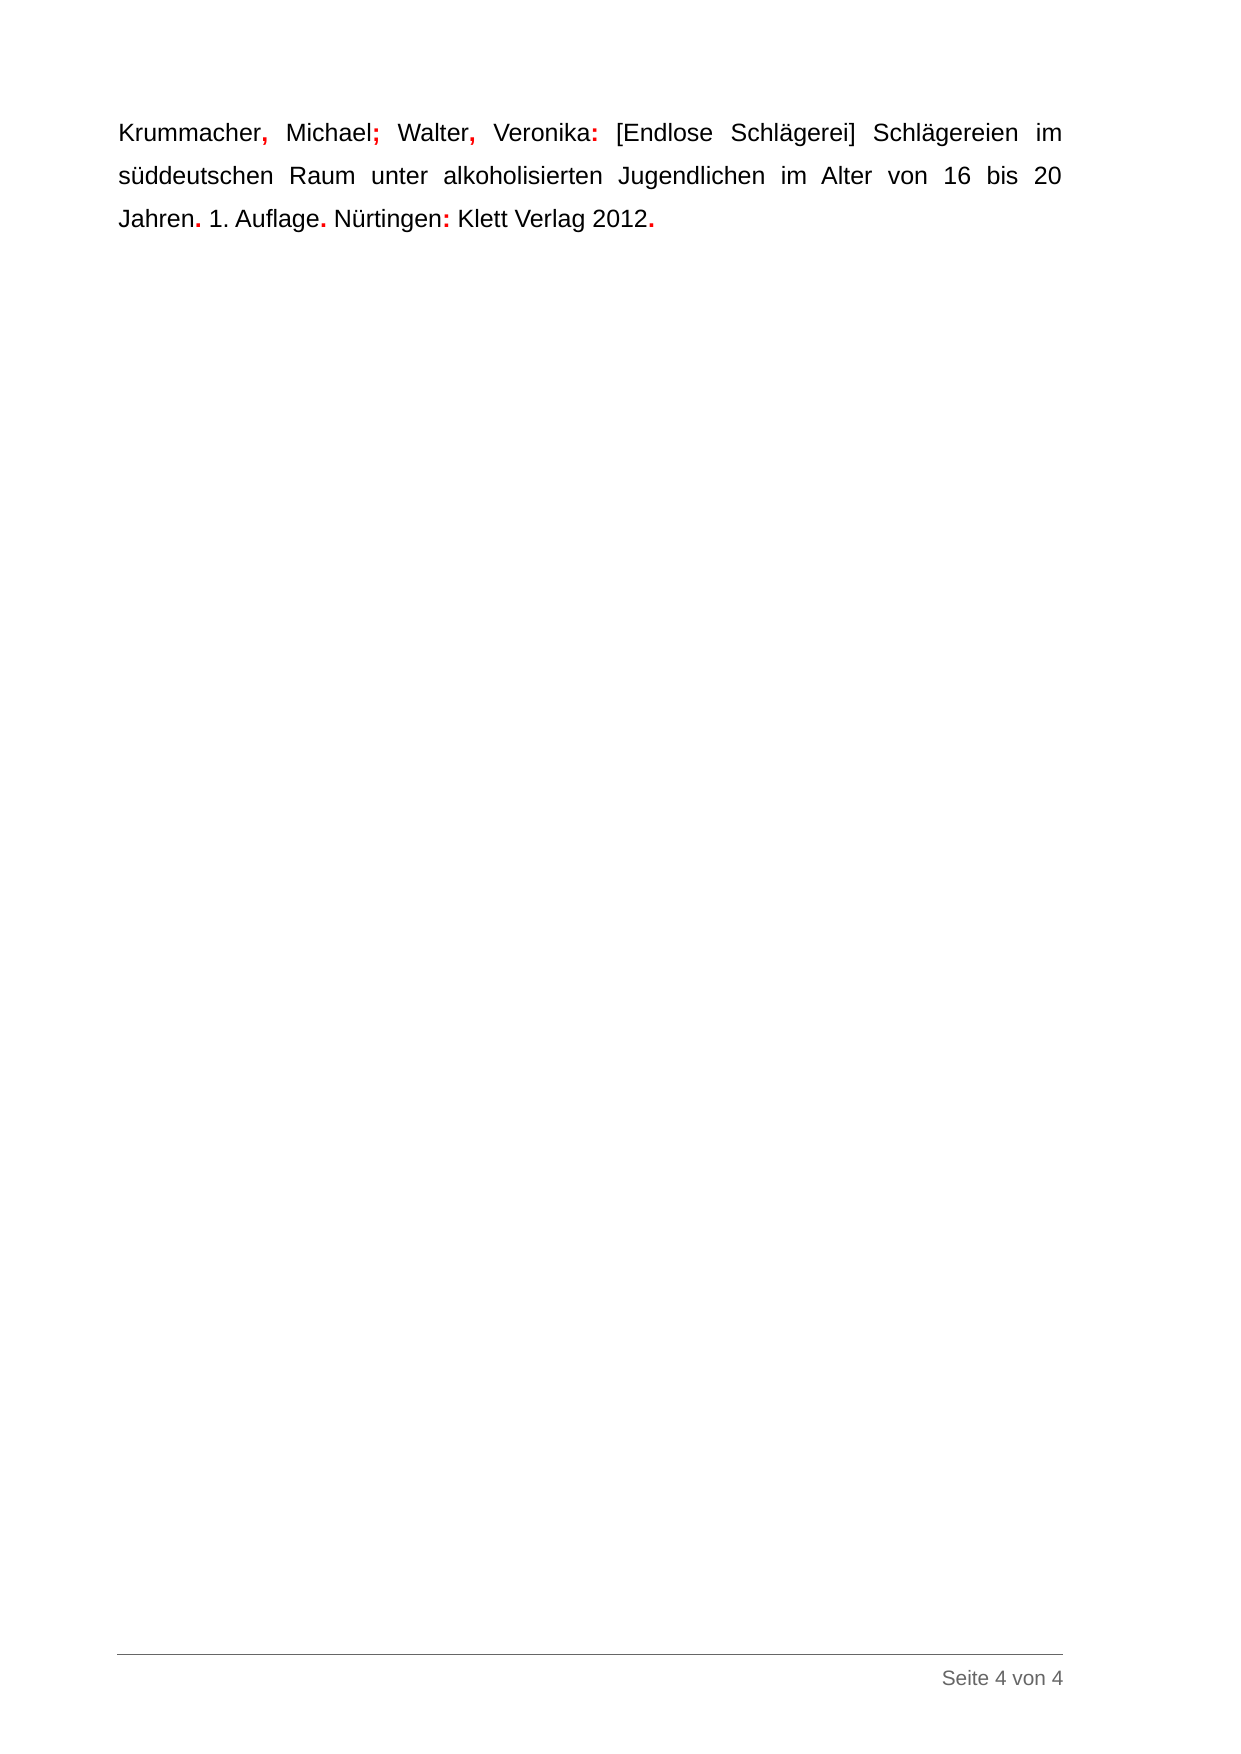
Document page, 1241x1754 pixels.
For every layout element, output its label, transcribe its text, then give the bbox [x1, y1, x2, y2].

text Krummacher, Michael; Walter, Veronika: [Endlose Schlägerei] Schlägereien im süddeutschen Raum unter alkoholisierten Jugendlichen im Alter von 16 bis 20 Jahren. 1. Auflage. Nürtingen: Klett Verlag 2012. [118, 118, 1063, 233]
